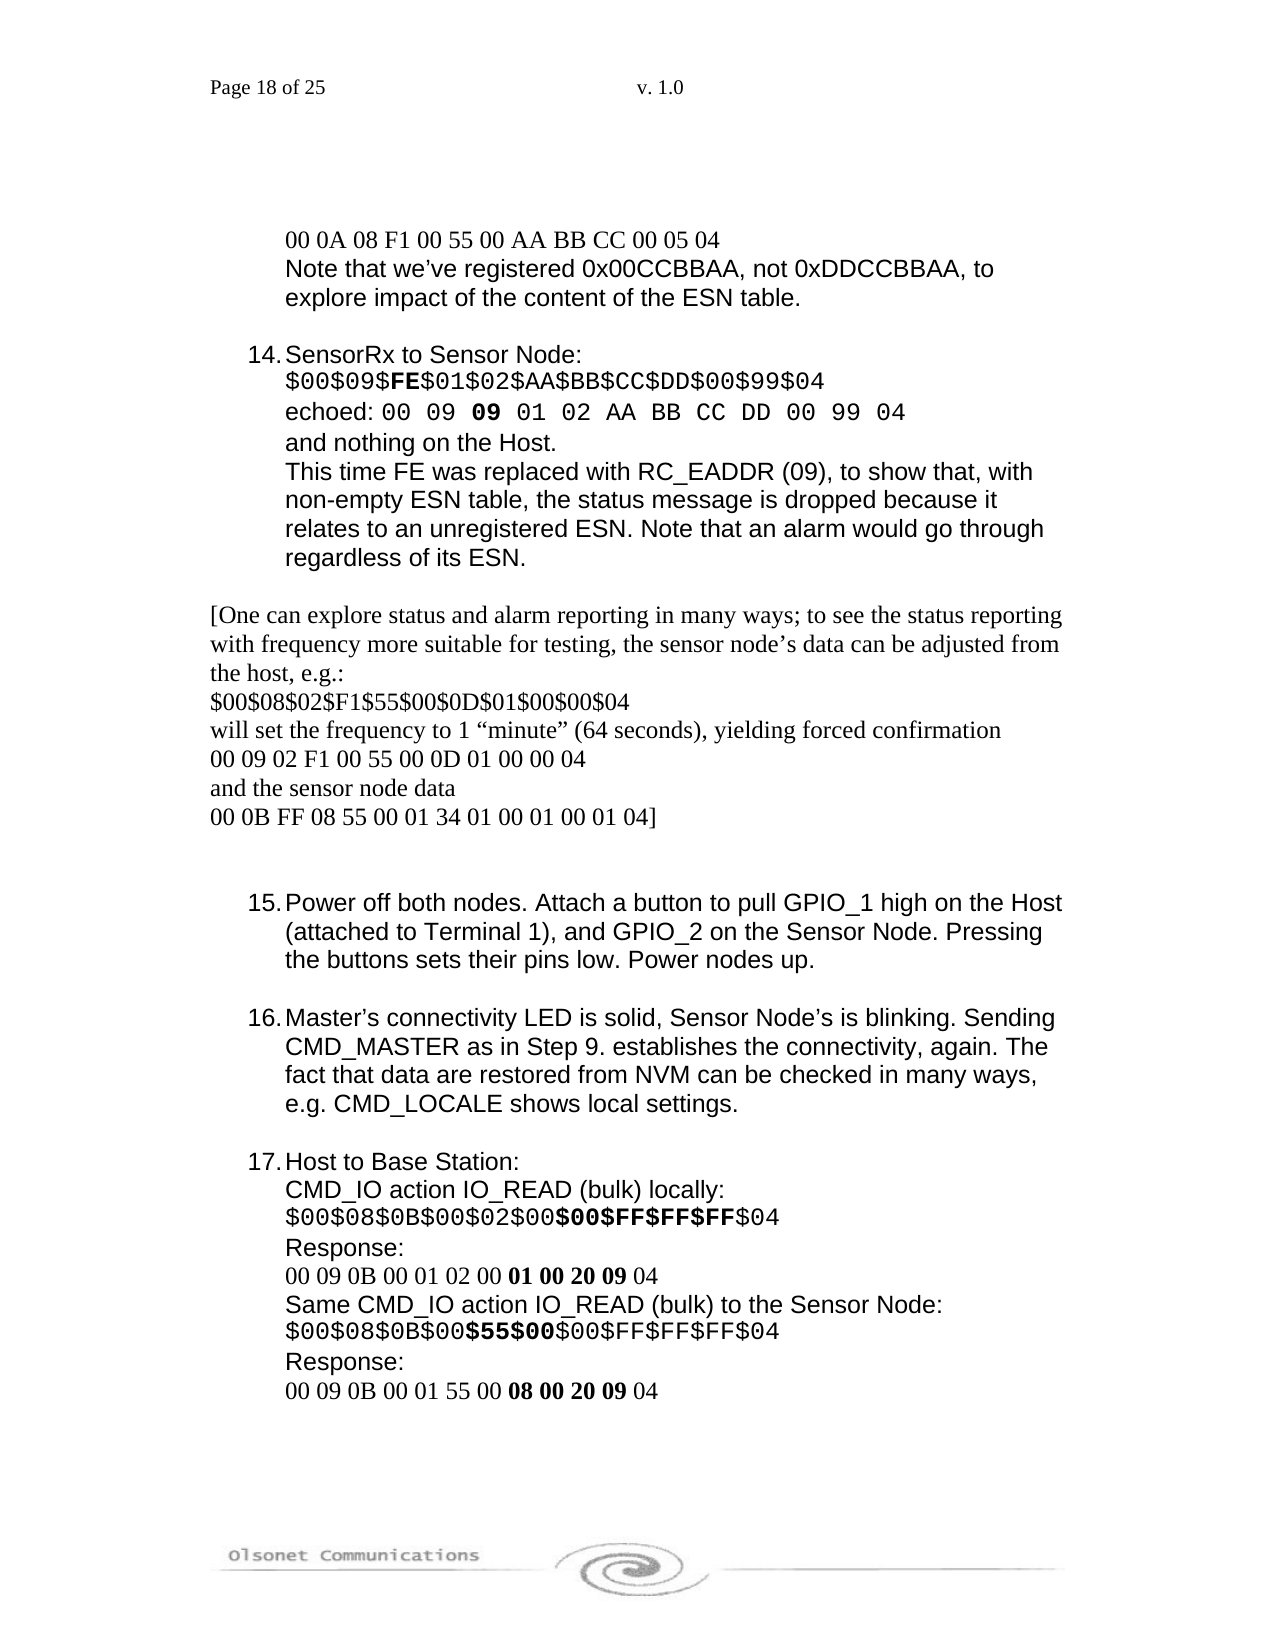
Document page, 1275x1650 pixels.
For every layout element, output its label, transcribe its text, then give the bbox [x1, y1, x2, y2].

text will set the frequency to 1 “minute” (64 seconds), yielding forced confirmation [210, 716, 1065, 744]
text 00 0A 08 F1 00 55 00 AA BB CC 00 05 04 [285, 225, 1065, 254]
text 00 09 0B 00 01 02 00 01 00 20 09 04 [285, 1261, 1065, 1290]
text and nothing on the Host. [285, 428, 1065, 457]
text 00 0B FF 08 55 00 01 34 01 00 01 00 01 04] [210, 802, 1065, 831]
text This time FE was replaced with RC_EADDR (09), to show that, with non-empty ESN table, the status message is dropped because it relates to an unregistered ESN. Note that an alarm would go through regardless of its ESN. [285, 457, 1065, 572]
text 00 09 0B 00 01 55 00 08 00 20 09 04 [247, 1376, 1065, 1405]
text echoed: 00 09 09 01 02 AA BB CC DD 00 99 04 [285, 397, 1065, 428]
list SensorRx to Sensor Node: [247, 340, 1065, 369]
text Response: [285, 1233, 1065, 1261]
text $00$09$FE$01$02$AA$BB$CC$DD$00$99$04 [285, 369, 1065, 397]
text Note that we’ve registered 0x00CCBBAA, not 0xDDCCBBAA, to explore impact of the content of the ESN table. [285, 254, 1065, 311]
picture [210, 1527, 1065, 1619]
text and the sensor node data [210, 773, 1065, 802]
text [One can explore status and alarm reporting in many ways; to see the status reporting with frequency more suitable for testing, the sensor node’s data can be adjusted from the host, e.g.: [210, 601, 1065, 687]
list Power off both nodes. Attach a button to pull GPIO_1 high on the Host (attached to Terminal 1), and GPIO_2 on the Sensor Node. Pressing the buttons sets their pins low. Power nodes up. [247, 888, 1065, 974]
text Response: [285, 1347, 1065, 1376]
list Master’s connectivity LED is solid, Sensor Node’s is blinking. Sending CMD_MASTER as in Step 9. establishes the connectivity, again. The fact that data are restored from NVM can be checked in many ways, e.g. CMD_LOCALE shows local settings. [247, 1003, 1065, 1118]
text $00$08$02$F1$55$00$0D$01$00$00$04 [210, 687, 1065, 716]
text CMD_IO action IO_READ (bulk) locally: $00$08$0B$00$02$00$00$FF$FF$FF$04 [285, 1176, 1065, 1233]
list Host to Base Station: [247, 1147, 1065, 1176]
text 00 09 02 F1 00 55 00 0D 01 00 00 04 [210, 744, 1065, 773]
text Same CMD_IO action IO_READ (bulk) to the Sensor Node: $00$08$0B$00$55$00$00$FF$FF$FF$04 [285, 1290, 1065, 1347]
